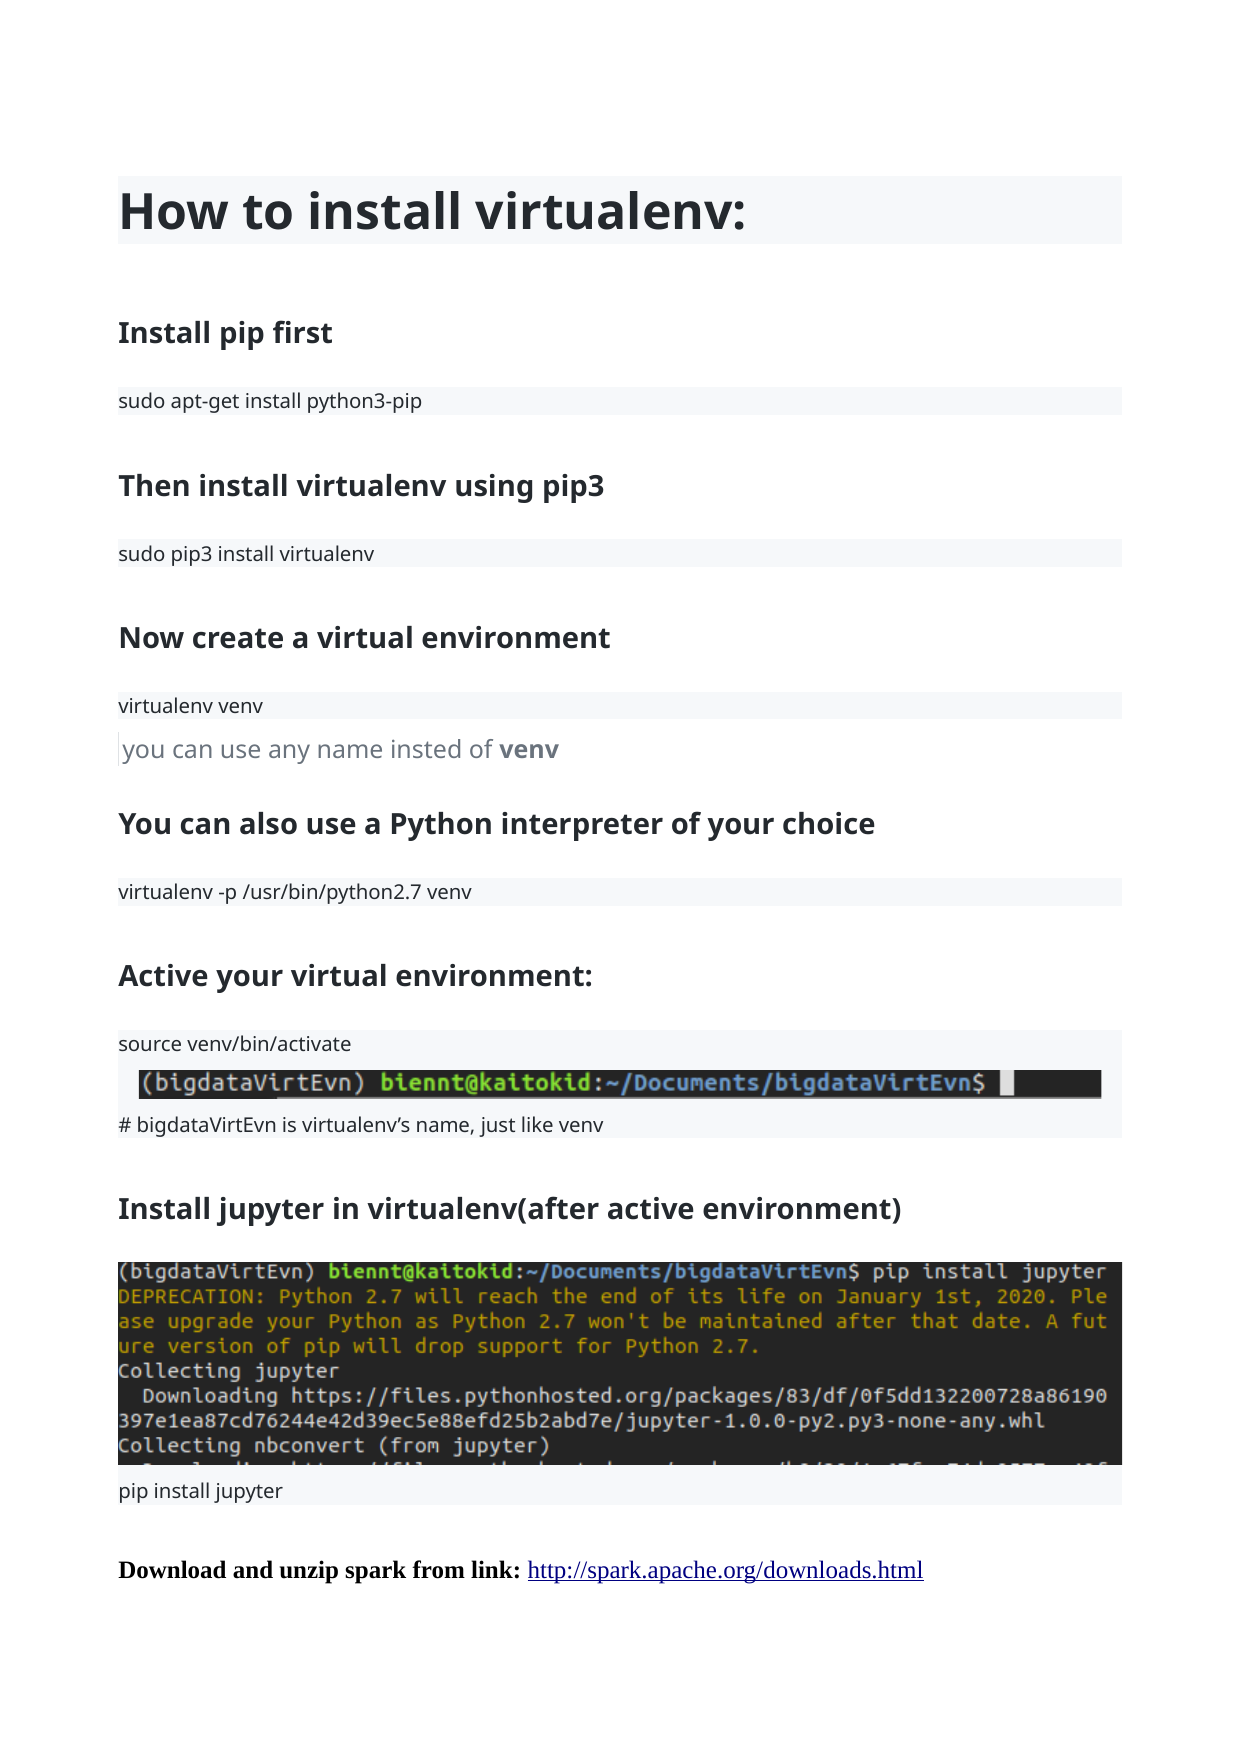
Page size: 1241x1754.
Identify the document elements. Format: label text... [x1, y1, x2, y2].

picture [118, 1262, 1123, 1465]
text Download and unzip spark from link: http://spark.apache.org/downloads.html [118, 1555, 1122, 1583]
text # bigdataVirtEvn is virtualenv’s name, just like venv [118, 1070, 1122, 1138]
text virtualenv -p /usr/bin/python2.7 venv [118, 878, 1122, 906]
text source venv/bin/activate [118, 1030, 1122, 1058]
subtitle Then install virtualenv using pip3 [118, 465, 1122, 504]
text pip install jupyter [118, 1465, 1122, 1505]
text sudo apt-get install python3-pip [118, 387, 1122, 415]
subtitle Active your virtual environment: [118, 955, 1122, 995]
subtitle How to install virtualenv: [118, 176, 1122, 244]
text sudo pip3 install virtualenv [118, 539, 1122, 567]
subtitle Install jupyter in virtualenv(after active environment) [118, 1188, 1122, 1228]
subtitle Now create a virtual environment [118, 617, 1122, 657]
text you can use any name insted of venv [119, 732, 1122, 766]
picture [138, 1070, 1102, 1099]
text virtualenv venv [118, 692, 1122, 719]
subtitle Install pip first [118, 313, 1122, 352]
subtitle You can also use a Python interpreter of your choice [118, 803, 1122, 843]
